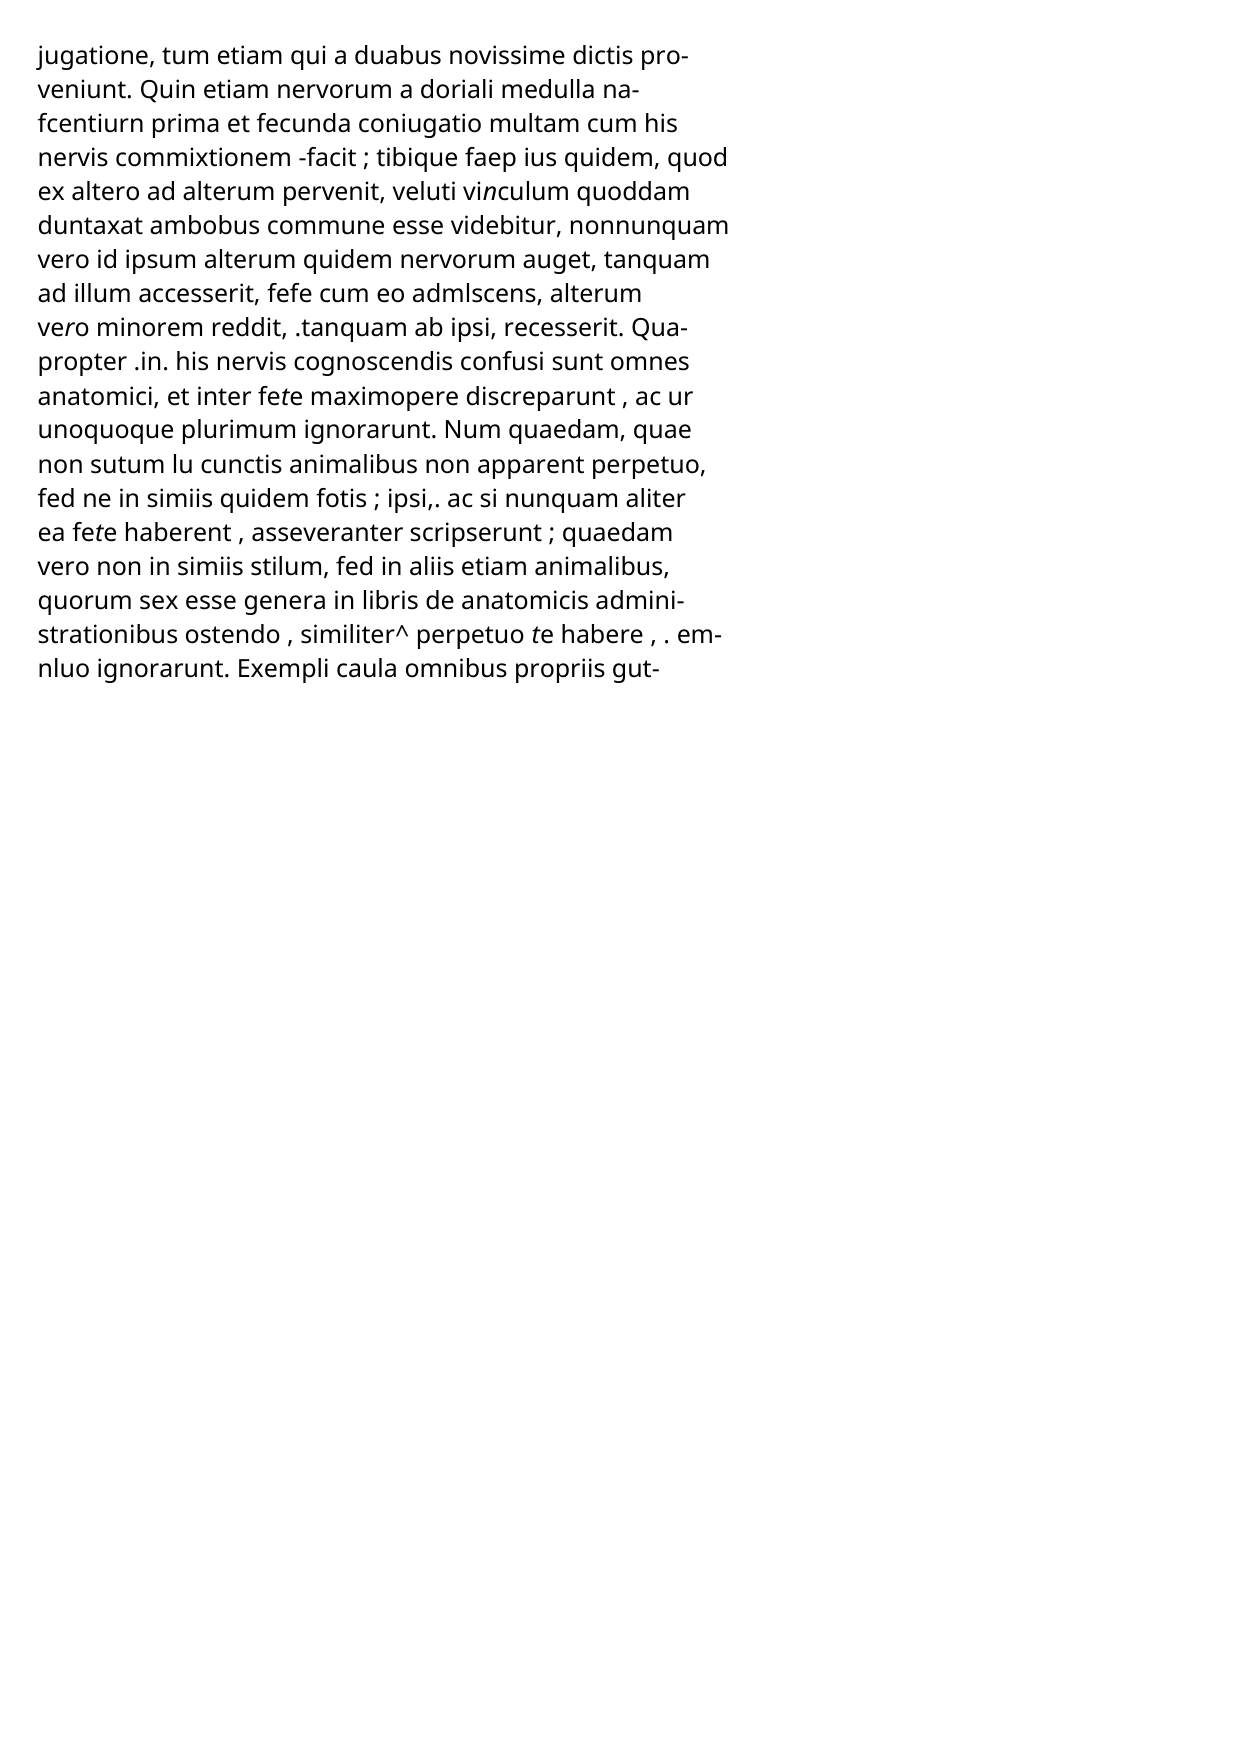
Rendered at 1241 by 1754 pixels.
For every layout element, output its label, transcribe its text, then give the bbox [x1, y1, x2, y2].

text jugatione, tum etiam qui a duabus novissime dictis pro- veniunt. Quin etiam nervorum a doriali medulla na- fcentiurn prima et fecunda coniugatio multam cum his nervis commixtionem -facit ; tibique faep ius quidem, quod ex altero ad alterum pervenit, veluti vinculum quoddam duntaxat ambobus commune esse videbitur, nonnunquam vero id ipsum alterum quidem nervorum auget, tanquam ad illum accesserit, fefe cum eo admlscens, alterum vero minorem reddit, .tanquam ab ipsi, recesserit. Qua- propter .in. his nervis cognoscendis confusi sunt omnes anatomici, et inter fete maximopere discreparunt , ac ur unoquoque plurimum ignorarunt. Num quaedam, quae non sutum lu cunctis animalibus non apparent perpetuo, fed ne in simiis quidem fotis ; ipsi,. ac si nunquam aliter ea fete haberent , asseveranter scripserunt ; quaedam vero non in simiis stilum, fed in aliis etiam animalibus, quorum sex esse genera in libris de anatomicis admini- strationibus ostendo , similiter^ perpetuo te habere , . em- nluo ignorarunt. Exempli caula omnibus propriis gut- [37, 37, 1203, 685]
